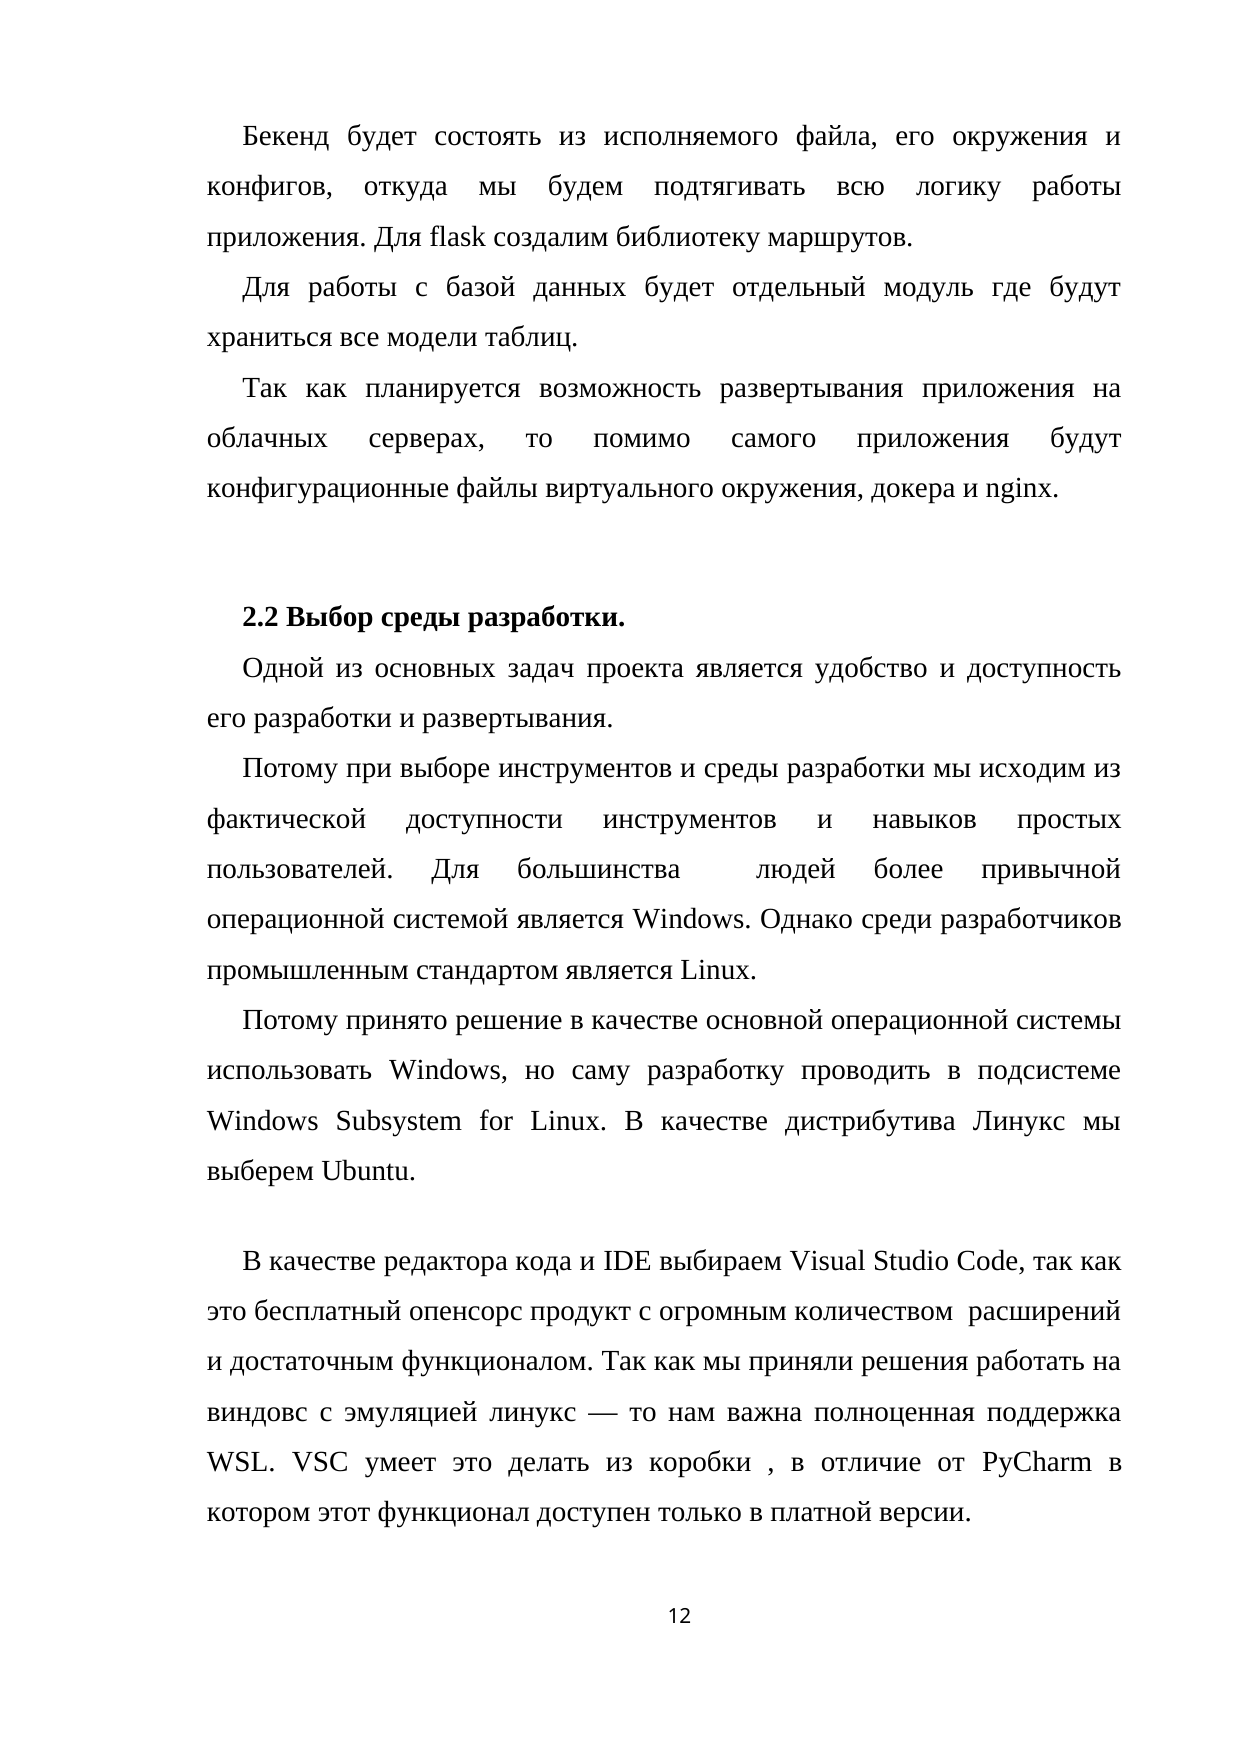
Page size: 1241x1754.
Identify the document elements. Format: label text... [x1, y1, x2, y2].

list Бекенд будет состоять из исполняемого файла, его окружения и конфигов, откуда мы будем подтягивать всю логику работы приложения. Для flask создалим библиотеку маршрутов. [207, 118, 1122, 252]
list Потому при выборе инструментов и среды разработки мы исходим из фактической доступности инструментов и навыков простых пользователей. Для большинства людей более привычной операционной системой является Windows. Однако среди разработчиков промышленным стандартом является Linux. [207, 751, 1122, 985]
list Для работы с базой данных будет отдельный модуль где будут храниться все модели таблиц. [207, 269, 1122, 353]
list Одной из основных задач проекта является удобство и доступность его разработки и развертывания. [207, 650, 1122, 734]
list 2.2 Выбор среды разработки. [207, 599, 1122, 633]
list Потому принято решение в качестве основной операционной системы использовать Windows, но саму разработку проводить в подсистеме Windows Subsystem for Linux. В качестве дистрибутива Линукс мы выберем Ubuntu. [207, 1002, 1122, 1187]
list В качестве редактора кода и IDE выбираем Visual Studio Code, так как это бесплатный опенсорс продукт с огромным количеством расширений и достаточным функционалом. Так как мы приняли решения работать на виндовс с эмуляцией линукс — то нам важна полноценная поддержка WSL. VSC умеет это делать из коробки , в отличие от PyCharm в котором этот функционал доступен только в платной версии. [207, 1243, 1122, 1528]
list Так как планируется возможность развертывания приложения на облачных серверах, то помимо самого приложения будут конфигурационные файлы виртуального окружения, докера и nginx. [207, 370, 1122, 504]
